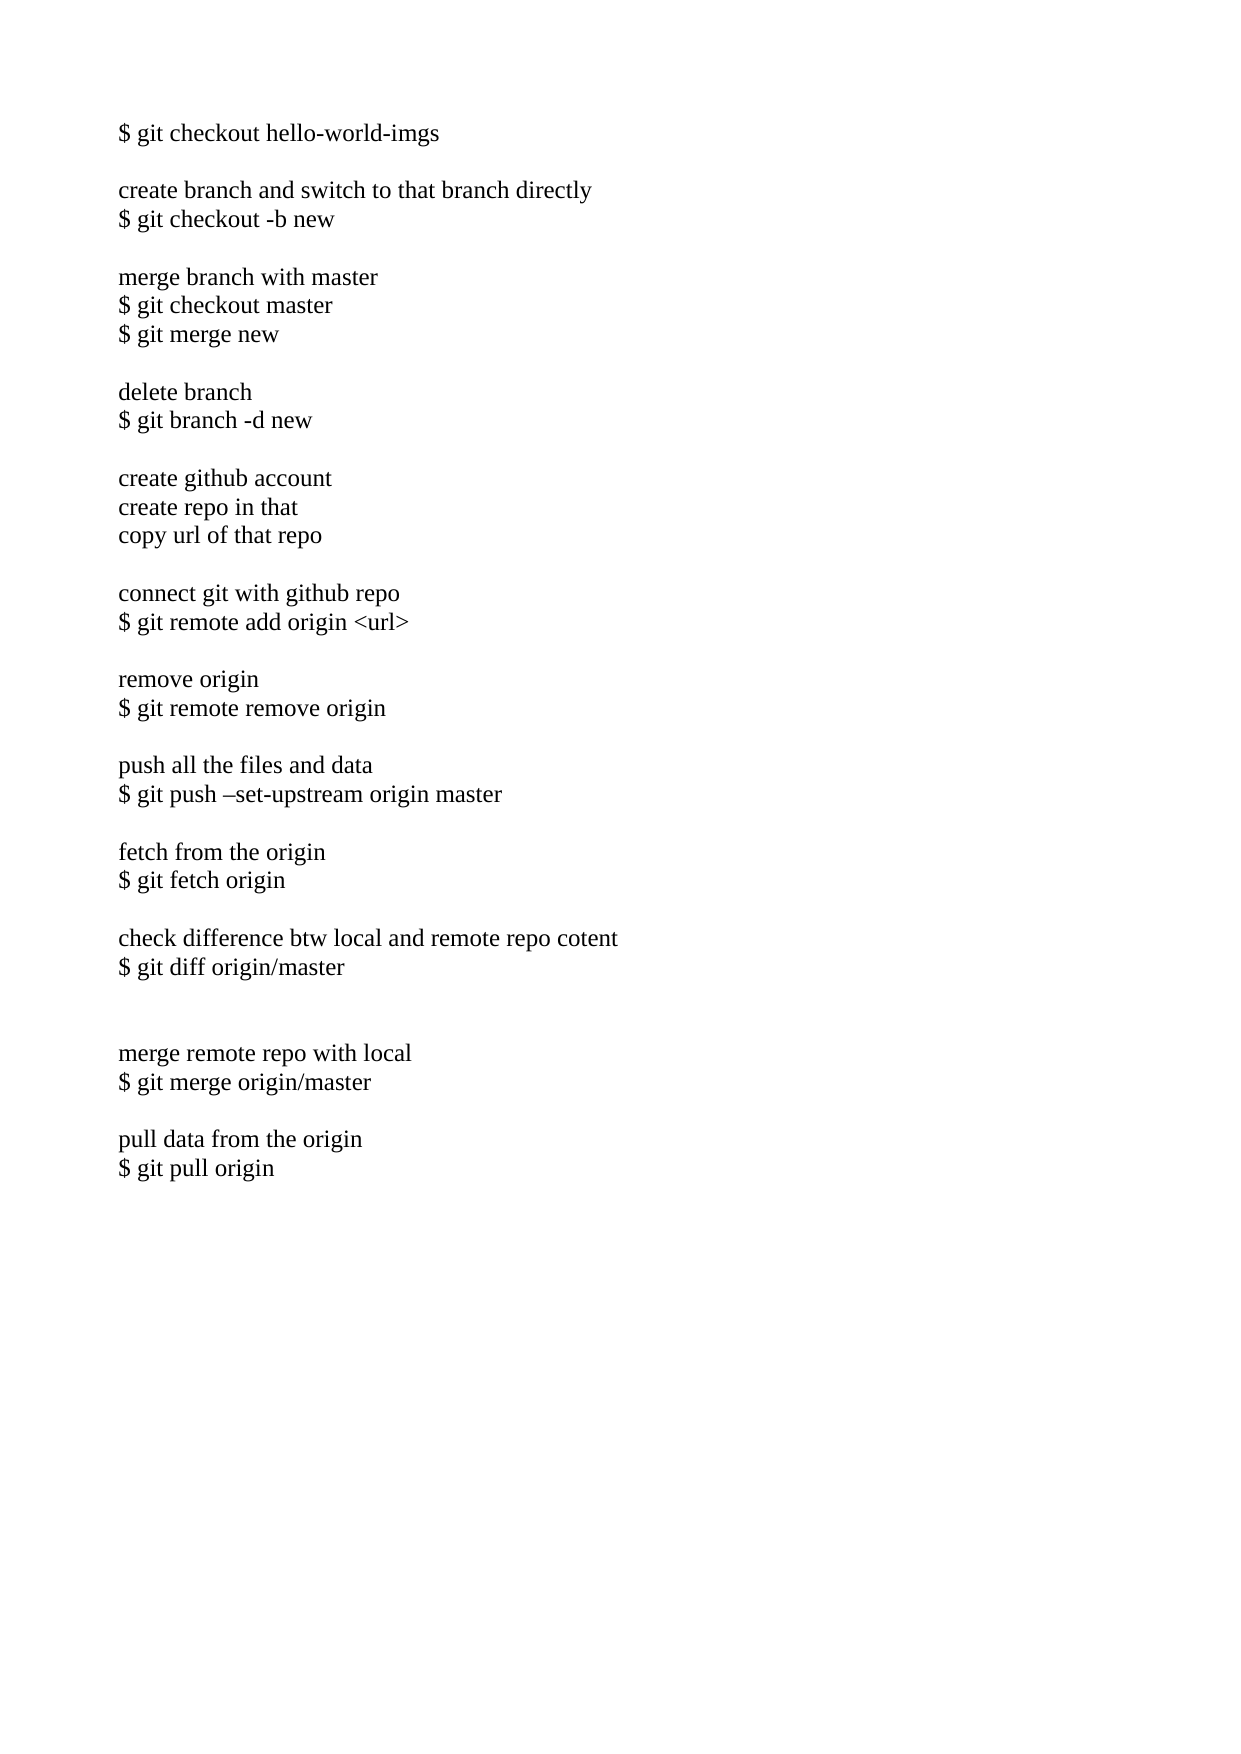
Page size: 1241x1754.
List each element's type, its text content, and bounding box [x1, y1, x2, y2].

text $ git merge new [118, 319, 1122, 348]
text $ git diff origin/master [118, 952, 1122, 981]
text $ git checkout master [118, 291, 1122, 319]
text connect git with github repo [118, 578, 1122, 607]
text create github account [118, 463, 1122, 492]
text pull data from the origin [118, 1124, 1122, 1153]
text merge remote repo with local [118, 1038, 1122, 1067]
text $ git merge origin/master [118, 1067, 1122, 1096]
text create repo in that [118, 492, 1122, 521]
text fetch from the origin [118, 837, 1122, 866]
text $ git pull origin [118, 1153, 1122, 1182]
text copy url of that repo [118, 521, 1122, 549]
text $ git fetch origin [118, 866, 1122, 894]
text $ git checkout hello-world-imgs [118, 118, 1122, 147]
text push all the files and data [118, 751, 1122, 779]
text create branch and switch to that branch directly [118, 176, 1122, 204]
text $ git remote add origin <url> [118, 607, 1122, 636]
text delete branch [118, 377, 1122, 406]
text $ git remote remove origin [118, 693, 1122, 722]
text $ git checkout -b new [118, 204, 1122, 233]
text $ git branch -d new [118, 406, 1122, 434]
text check difference btw local and remote repo cotent [118, 923, 1122, 952]
text $ git push –set-upstream origin master [118, 779, 1122, 808]
text merge branch with master [118, 262, 1122, 291]
text remove origin [118, 664, 1122, 693]
